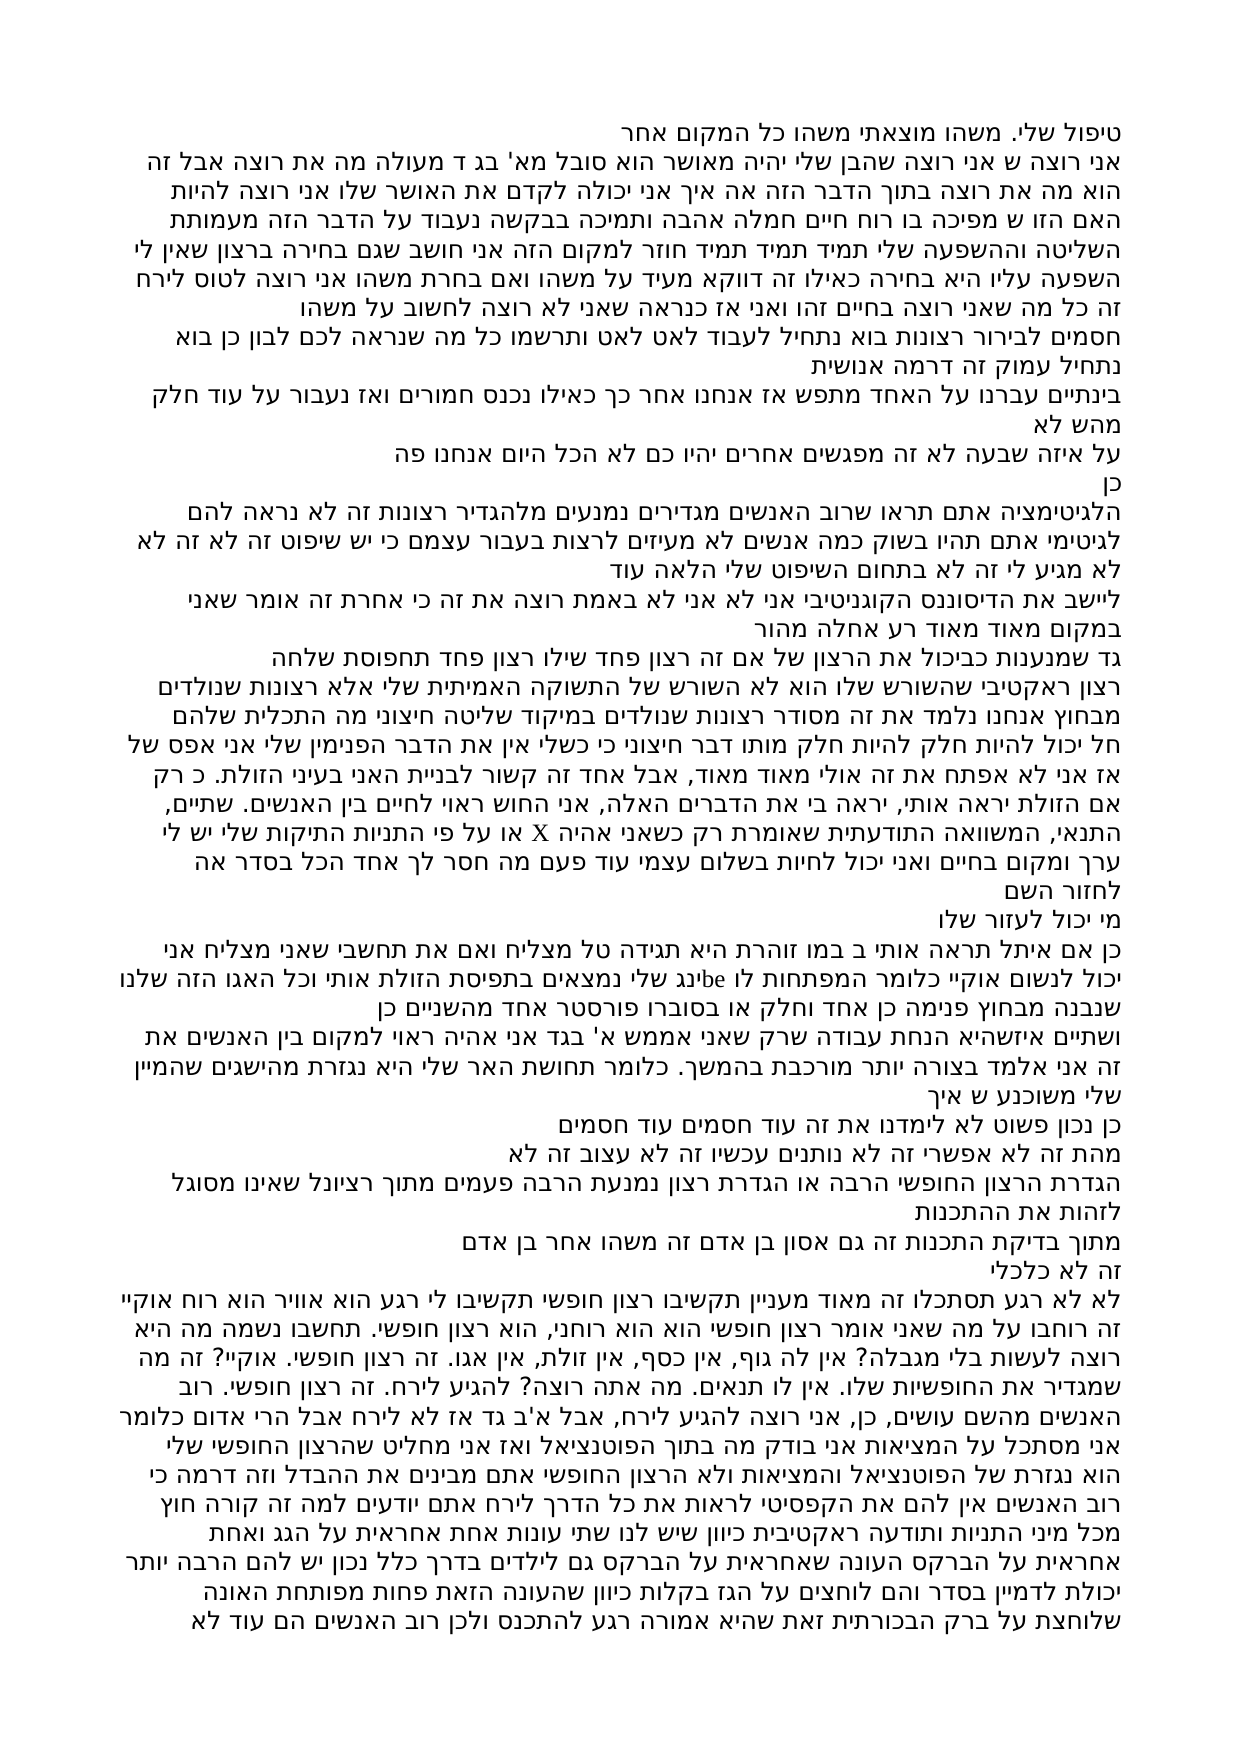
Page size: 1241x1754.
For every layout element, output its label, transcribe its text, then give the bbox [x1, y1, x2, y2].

text חל יכול להיות חלק להיות חלק מותו דבר חיצוני כי כשלי אין את הדבר הפנימין שלי אני אפס של אז אני לא אפתח את זה אולי מאוד מאוד, אבל אחד זה קשור לבניית האני בעיני הזולת. כ רק אם הזולת יראה אותי, יראה בי את הדברים האלה, אני החוש ראוי לחיים בין האנשים. שתיים, התנאי, המשוואה התודעתית שאומרת רק כשאני אהיה X או על פי התניות התיקות שלי יש לי ערך ומקום בחיים ואני יכול לחיות בשלום עצמי עוד פעם מה חסר לך אחד הכל בסדר אה [118, 731, 1122, 877]
text חסמים לבירור רצונות בוא נתחיל לעבוד לאט לאט ותרשמו כל מה שנראה לכם לבון כן בוא נתחיל עמוק זה דרמה אנושית [118, 322, 1122, 381]
text רצון ראקטיבי שהשורש שלו הוא לא השורש של התשוקה האמיתית שלי אלא רצונות שנולדים מבחוץ אנחנו נלמד את זה מסודר רצונות שנולדים במיקוד שליטה חיצוני מה התכלית שלהם [118, 672, 1122, 731]
text זה לא כלכלי [118, 1256, 1122, 1285]
text כן [118, 468, 1122, 497]
text לא לא רגע תסתכלו זה מאוד מעניין תקשיבו רצון חופשי תקשיבו לי רגע הוא אוויר הוא רוח אוקיי זה רוחבו על מה שאני אומר רצון חופשי הוא הוא רוחני, הוא רצון חופשי. תחשבו נשמה מה היא רוצה לעשות בלי מגבלה? אין לה גוף, אין כסף, אין זולת, אין אגו. זה רצון חופשי. אוקיי? זה מה שמגדיר את החופשיות שלו. אין לו תנאים. מה אתה רוצה? להגיע לירח. זה רצון חופשי. רוב האנשים מהשם עושים, כן, אני רוצה להגיע לירח, אבל א'ב גד אז לא לירח אבל הרי אדום כלומר אני מסתכל על המציאות אני בודק מה בתוך הפוטנציאל ואז אני מחליט שהרצון החופשי שלי הוא נגזרת של הפוטנציאל והמציאות ולא הרצון החופשי אתם מבינים את ההבדל וזה דרמה כי רוב האנשים אין להם את הקפסיטי לראות את כל הדרך לירח אתם יודעים למה זה קורה חוץ מכל מיני התניות ותודעה ראקטיבית כיוון שיש לנו שתי עונות אחת אחראית על הגג ואחת אחראית על הברקס העונה שאחראית על הברקס גם לילדים בדרך כלל נכון יש להם הרבה יותר יכולת לדמיין בסדר והם לוחצים על הגז בקלות כיוון שהעונה הזאת פחות מפותחת האונה שלוחצת על ברק הבכורתית זאת שהיא אמורה רגע להתכנס ולכן רוב האנשים הם עוד לא [118, 1285, 1122, 1635]
text אני רוצה ש אני רוצה שהבן שלי יהיה מאושר הוא סובל מא' בג ד מעולה מה את רוצה אבל זה הוא מה את רוצה בתוך הדבר הזה אה איך אני יכולה לקדם את האושר שלו אני רוצה להיות האם הזו ש מפיכה בו רוח חיים חמלה אהבה ותמיכה בבקשה נעבוד על הדבר הזה מעמותת השליטה וההשפעה שלי תמיד תמיד תמיד חוזר למקום הזה אני חושב שגם בחירה ברצון שאין לי השפעה עליו היא בחירה כאילו זה דווקא מעיד על משהו ואם בחרת משהו אני רוצה לטוס לירח זה כל מה שאני רוצה בחיים זהו ואני אז כנראה שאני לא רוצה לחשוב על משהו [118, 147, 1122, 322]
text כן אם איתל תראה אותי ב במו זוהרת היא תגידה טל מצליח ואם את תחשבי שאני מצליח אני יכול לנשום אוקיי כלומר המפתחות לו beינג שלי נמצאים בתפיסת הזולת אותי וכל האגו הזה שלנו שנבנה מבחוץ פנימה כן אחד וחלק או בסוברו פורסטר אחד מהשניים כן [118, 935, 1122, 1022]
text מתוך בדיקת התכנות זה גם אסון בן אדם זה משהו אחר בן אדם [118, 1227, 1122, 1256]
text ליישב את הדיסוננס הקוגניטיבי אני לא אני לא באמת רוצה את זה כי אחרת זה אומר שאני במקום מאוד מאוד רע אחלה מהור [118, 585, 1122, 643]
text לחזור השם [118, 877, 1122, 906]
text מהת זה לא אפשרי זה לא נותנים עכשיו זה לא עצוב זה לא [118, 1139, 1122, 1168]
text ושתיים איזשהיא הנחת עבודה שרק שאני אממש א' בגד אני אהיה ראוי למקום בין האנשים את זה אני אלמד בצורה יותר מורכבת בהמשך. כלומר תחושת האר שלי היא נגזרת מהישגים שהמיין שלי משוכנע ש איך [118, 1022, 1122, 1110]
text מי יכול לעזור שלו [118, 906, 1122, 935]
text על איזה שבעה לא זה מפגשים אחרים יהיו כם לא הכל היום אנחנו פה [118, 439, 1122, 468]
text גד שמנענות כביכול את הרצון של אם זה רצון פחד שילו רצון פחד תחפוסת שלחה [118, 643, 1122, 672]
text כן נכון פשוט לא לימדנו את זה עוד חסמים עוד חסמים [118, 1110, 1122, 1139]
text בינתיים עברנו על האחד מתפש אז אנחנו אחר כך כאילו נכנס חמורים ואז נעבור על עוד חלק מהש לא [118, 381, 1122, 439]
text הלגיטימציה אתם תראו שרוב האנשים מגדירים נמנעים מלהגדיר רצונות זה לא נראה להם לגיטימי אתם תהיו בשוק כמה אנשים לא מעיזים לרצות בעבור עצמם כי יש שיפוט זה לא זה לא לא מגיע לי זה לא בתחום השיפוט שלי הלאה עוד [118, 497, 1122, 585]
text הגדרת הרצון החופשי הרבה או הגדרת רצון נמנעת הרבה פעמים מתוך רציונל שאינו מסוגל לזהות את ההתכנות [118, 1168, 1122, 1227]
text טיפול שלי. משהו מוצאתי משהו כל המקום אחר [118, 118, 1122, 147]
